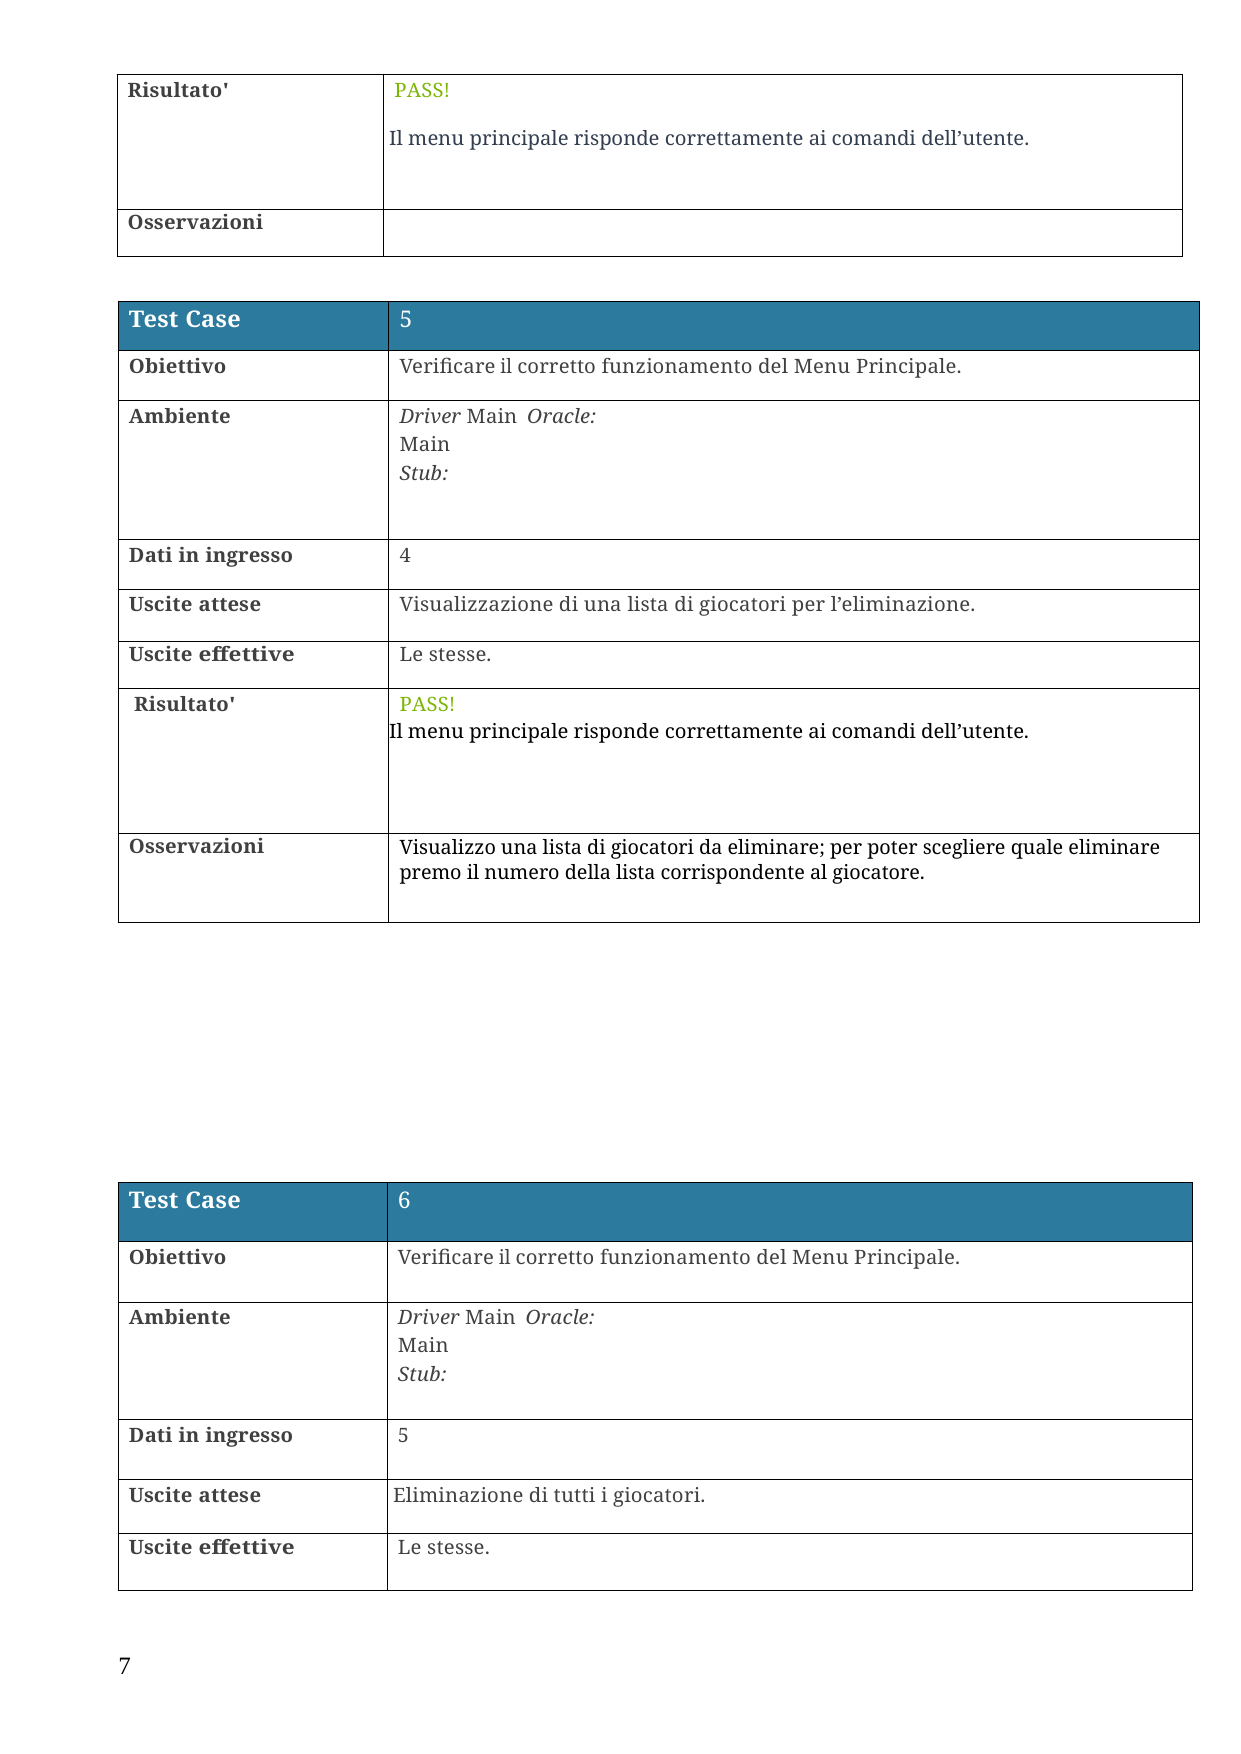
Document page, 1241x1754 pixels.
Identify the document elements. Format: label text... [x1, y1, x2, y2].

table_header Test Case [119, 302, 388, 350]
table_cell Uscite attese [119, 590, 388, 641]
table_cell PASS! Il menu principale risponde correttamente ai comandi dell’utente. [389, 689, 1199, 832]
table_cell Risultato' [118, 75, 383, 209]
table_cell Osservazioni [119, 834, 388, 922]
table_cell 4 [389, 540, 1199, 588]
table_cell Visualizzo una lista di giocatori da eliminare; per poter scegliere quale eliminare premo il numero della lista corrispondente al giocatore. [389, 834, 1199, 922]
table_cell Le stesse. [388, 1534, 1192, 1590]
table_cell Obiettivo [119, 351, 388, 400]
table_cell Uscite effettive [119, 642, 388, 688]
table_cell Visualizzazione di una lista di giocatori per l’eliminazione. [389, 590, 1199, 641]
table_cell Uscite effettive [119, 1534, 387, 1590]
table_cell Dati in ingresso [119, 1420, 387, 1479]
table_cell Uscite attese [119, 1480, 387, 1533]
table_cell Verificare il corretto funzionamento del Menu Principale. [389, 351, 1199, 400]
table_cell Risultato' [119, 689, 388, 832]
table_cell Driver Main Oracle: Main Stub: [388, 1303, 1192, 1419]
table_cell Eliminazione di tutti i giocatori. [388, 1480, 1192, 1533]
table_cell [384, 210, 1182, 256]
table_cell Ambiente [119, 1303, 387, 1419]
table_cell PASS! Il menu principale risponde correttamente ai comandi dell’utente. [384, 75, 1182, 209]
table_cell Osservazioni [118, 210, 383, 256]
table_cell Verificare il corretto funzionamento del Menu Principale. [388, 1242, 1192, 1302]
table_cell 5 [388, 1420, 1192, 1479]
table_header 5 [389, 302, 1199, 350]
table_cell Ambiente [119, 401, 388, 539]
table_header 6 [388, 1183, 1192, 1241]
table_cell Obiettivo [119, 1242, 387, 1302]
table_cell Le stesse. [389, 642, 1199, 688]
table_cell Driver Main Oracle: Main Stub: [389, 401, 1199, 539]
table_header Test Case [119, 1183, 387, 1241]
table_cell Dati in ingresso [119, 540, 388, 588]
